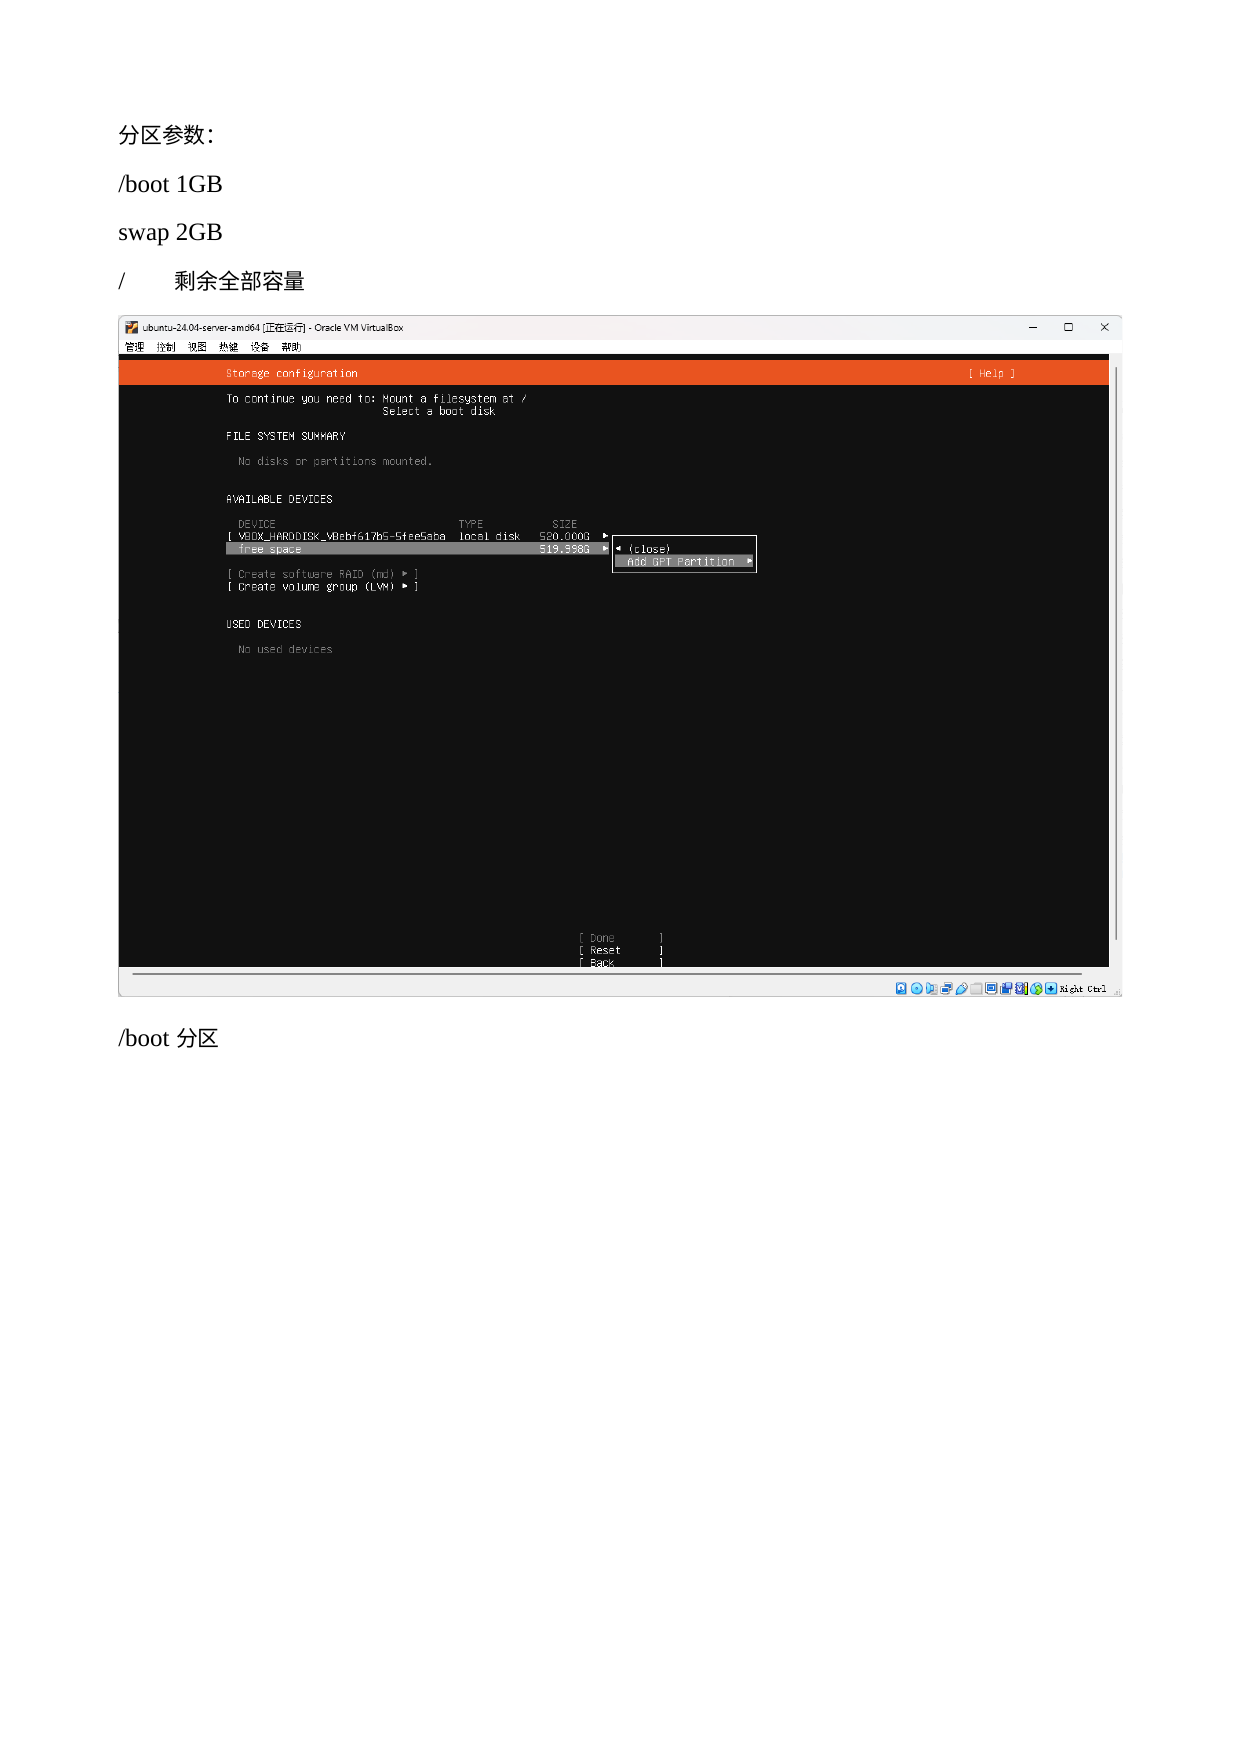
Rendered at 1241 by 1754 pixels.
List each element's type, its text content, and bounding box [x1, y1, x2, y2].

picture [118, 315, 1123, 997]
text /boot 分区 [118, 997, 1122, 1053]
text 分区参数： [118, 118, 1122, 150]
text / 剩余全部容量 [118, 264, 1122, 296]
text /boot 1GB [118, 169, 1122, 198]
text swap 2GB [118, 217, 1122, 245]
